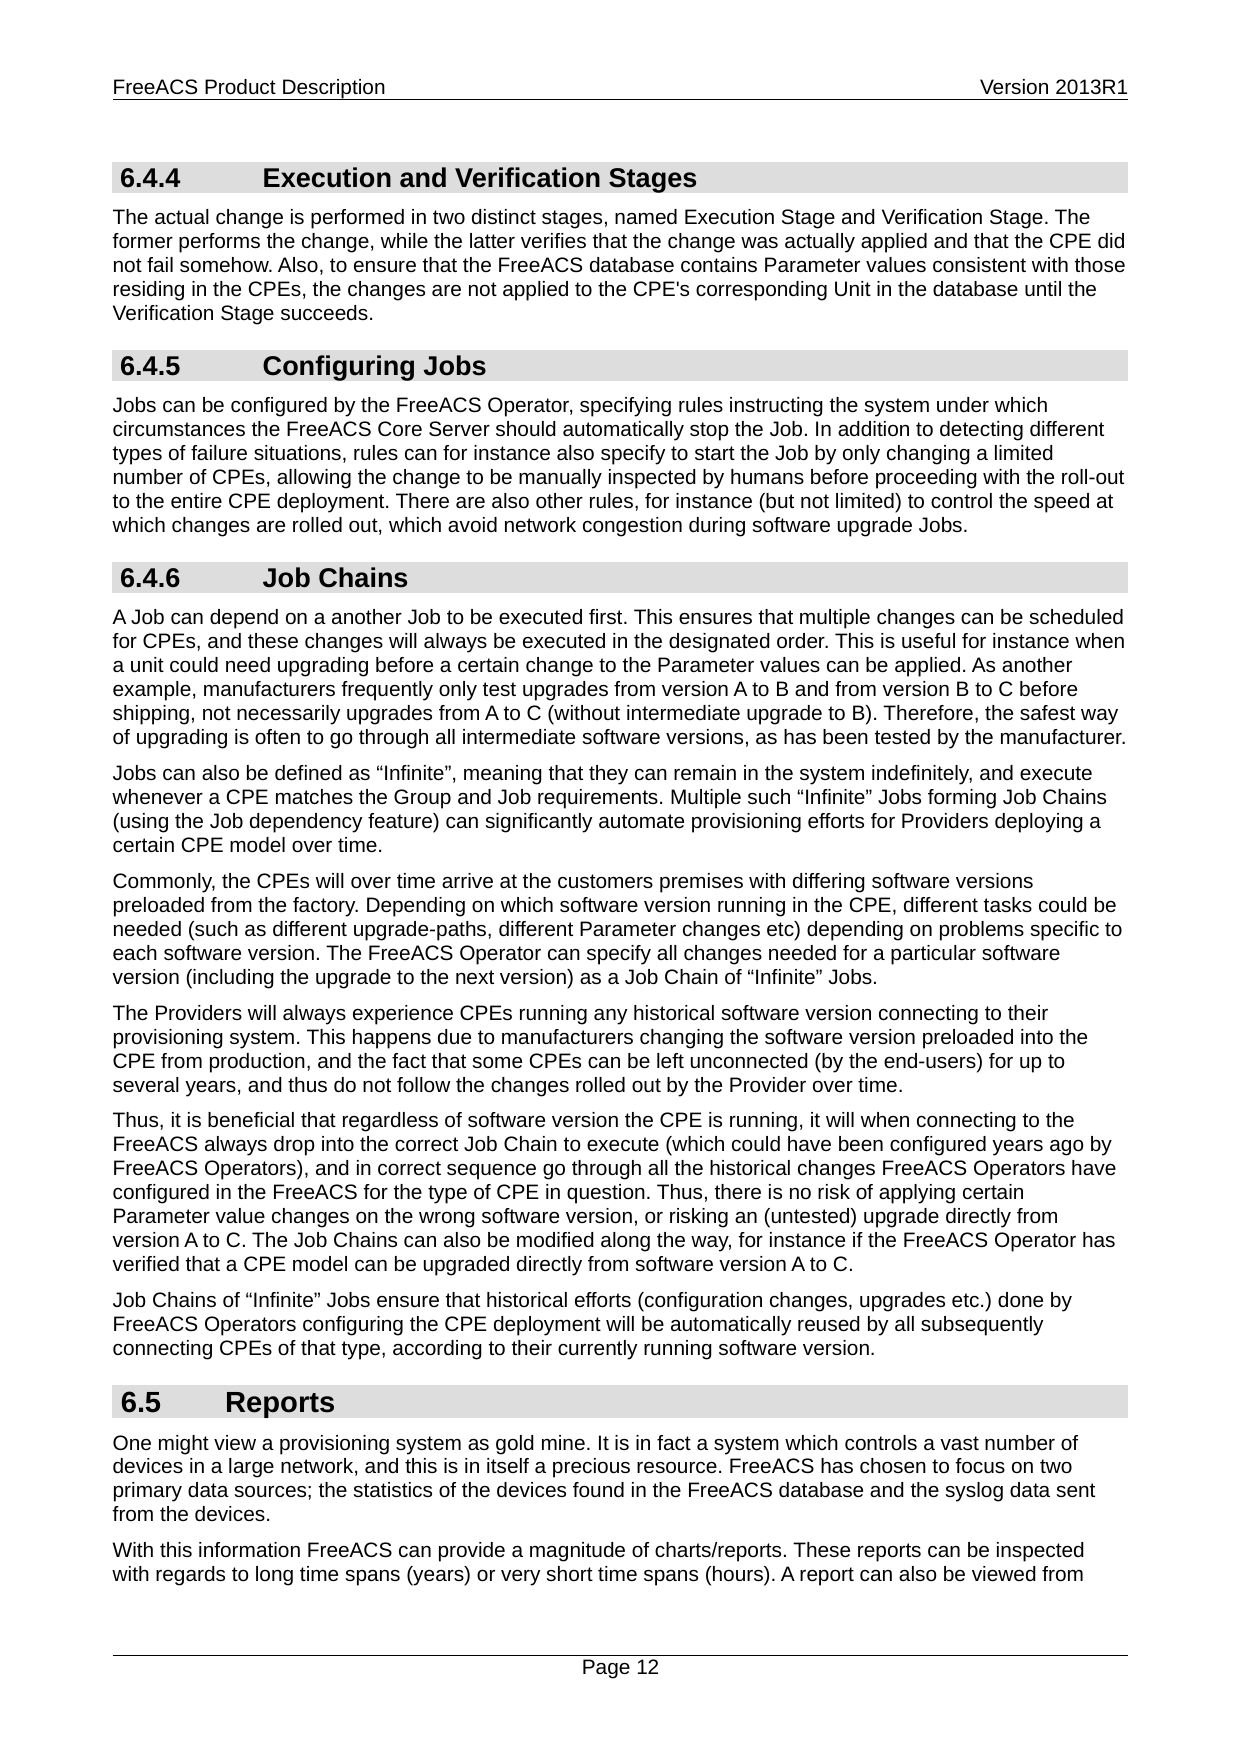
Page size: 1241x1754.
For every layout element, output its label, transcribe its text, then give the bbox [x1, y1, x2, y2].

text With this information FreeACS can provide a magnitude of charts/reports. These reports can be inspected with regards to long time spans (years) or very short time spans (hours). A report can also be viewed from [112, 1538, 1128, 1586]
subtitle Configuring Jobs [112, 350, 1128, 381]
text Jobs can be configured by the FreeACS Operator, specifying rules instructing the system under which circumstances the FreeACS Core Server should automatically stop the Job. In addition to detecting different types of failure situations, rules can for instance also specify to start the Job by only changing a limited number of CPEs, allowing the change to be manually inspected by humans before proceeding with the roll-out to the entire CPE deployment. There are also other rules, for instance (but not limited) to control the speed at which changes are rolled out, which avoid network congestion during software upgrade Jobs. [112, 393, 1128, 537]
subtitle Execution and Verification Stages [112, 162, 1128, 193]
text Thus, it is beneficial that regardless of software version the CPE is running, it will when connecting to the FreeACS always drop into the correct Job Chain to execute (which could have been configured years ago by FreeACS Operators), and in correct sequence go through all the historical changes FreeACS Operators have configured in the FreeACS for the type of CPE in question. Thus, there is no risk of applying certain Parameter value changes on the wrong software version, or risking an (untested) upgrade directly from version A to C. The Job Chains can also be modified along the way, for instance if the FreeACS Operator has verified that a CPE model can be upgraded directly from software version A to C. [112, 1108, 1128, 1276]
text Commonly, the CPEs will over time arrive at the customers premises with differing software versions preloaded from the factory. Depending on which software version running in the CPE, different tasks could be needed (such as different upgrade-paths, different Parameter changes etc) depending on problems specific to each software version. The FreeACS Operator can specify all changes needed for a particular software version (including the upgrade to the next version) as a Job Chain of “Infinite” Jobs. [112, 869, 1128, 988]
text Jobs can also be defined as “Infinite”, meaning that they can remain in the system indefinitely, and execute whenever a CPE matches the Group and Job requirements. Multiple such “Infinite” Jobs forming Job Chains (using the Job dependency feature) can significantly automate provisioning efforts for Providers deploying a certain CPE model over time. [112, 761, 1128, 857]
subtitle Job Chains [112, 562, 1128, 593]
text One might view a provisioning system as gold mine. It is in fact a system which controls a vast number of devices in a large network, and this is in itself a precious resource. FreeACS has chosen to focus on two primary data sources; the statistics of the devices found in the FreeACS database and the syslog data sent from the devices. [112, 1430, 1128, 1526]
subtitle Reports [112, 1385, 1128, 1418]
text The actual change is performed in two distinct stages, named Execution Stage and Verification Stage. The former performs the change, while the latter verifies that the change was actually applied and that the CPE did not fail somehow. Also, to ensure that the FreeACS database contains Parameter values consistent with those residing in the CPEs, the changes are not applied to the CPE's corresponding Unit in the database until the Verification Stage succeeds. [112, 205, 1128, 325]
text The Providers will always experience CPEs running any historical software version connecting to their provisioning system. This happens due to manufacturers changing the software version preloaded into the CPE from production, and the fact that some CPEs can be left unconnected (by the end-users) for up to several years, and thus do not follow the changes rolled out by the Provider over time. [112, 1001, 1128, 1096]
text Job Chains of “Infinite” Jobs ensure that historical efforts (configuration changes, upgrades etc.) done by FreeACS Operators configuring the CPE deployment will be automatically reused by all subsequently connecting CPEs of that type, according to their currently running software version. [112, 1288, 1128, 1360]
text A Job can depend on a another Job to be executed first. This ensures that multiple changes can be scheduled for CPEs, and these changes will always be executed in the designated order. This is useful for instance when a unit could need upgrading before a certain change to the Parameter values can be applied. As another example, manufacturers frequently only test upgrades from version A to B and from version B to C before shipping, not necessarily upgrades from A to C (without intermediate upgrade to B). Therefore, the safest way of upgrading is often to go through all intermediate software versions, as has been tested by the manufacturer. [112, 605, 1128, 749]
